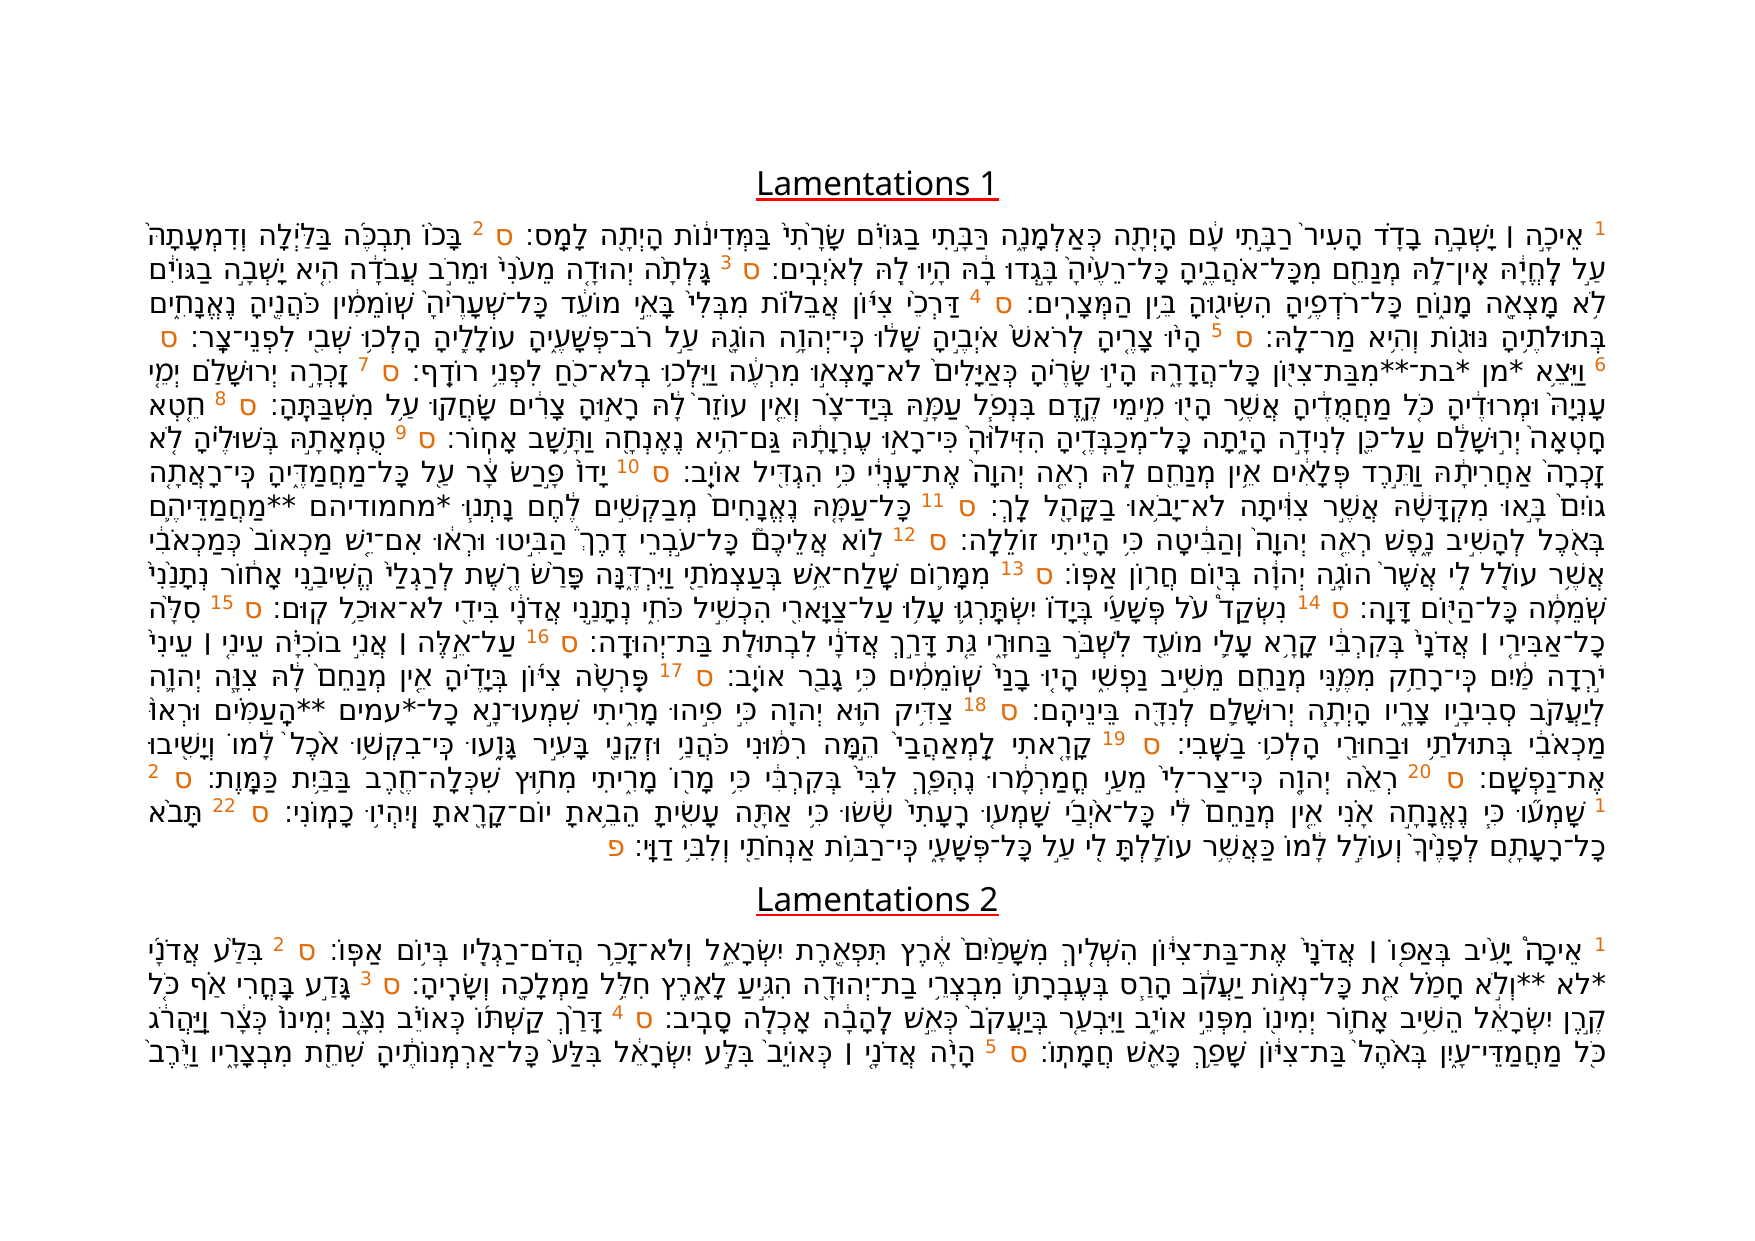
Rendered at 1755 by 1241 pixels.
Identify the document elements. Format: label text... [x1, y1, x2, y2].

text Lamentations 1‬‬ [148, 160, 1606, 206]
text Lamentations 2 [148, 876, 1606, 921]
text 1 אֵיכָה֩ יָעִ֨יב בְּאַפּ֤וֹ ׀ אֲדֹנָי֙ אֶת־בַּת־צִיּ֔וֹן הִשְׁלִ֤יךְ מִשָּׁמַ֙יִם֙ אֶ֔רֶץ תִּפְאֶ֖רֶת יִשְׂרָאֵ֑ל וְלֹא־זָכַ֥ר הֲדֹם־רַגְלָ֖יו בְּי֥וֹם אַפּֽוֹ׃ ס 2 בִּלַּ֨ע אֲדֹנָ֜י *לא **וְלֹ֣א חָמַ֗ל אֵ֚ת כָּל־נְא֣וֹת יַעֲקֹ֔ב הָרַ֧ס בְּעֶבְרָת֛וֹ מִבְצְרֵ֥י בַת־יְהוּדָ֖ה הִגִּ֣יעַ לָאָ֑רֶץ חִלֵּ֥ל מַמְלָכָ֖ה וְשָׂרֶֽיהָ׃ ס ‬‬3 גָּדַ֣ע בָּֽחֳרִי אַ֗ף כֹּ֚ל קֶ֣רֶן יִשְׂרָאֵ֔ל הֵשִׁ֥יב אָח֛וֹר יְמִינ֖וֹ מִפְּנֵ֣י אוֹיֵ֑ב וַיִּבְעַ֤ר בְּיַעֲקֹב֙ כְּאֵ֣שׁ לֶֽהָבָ֔ה אָכְלָ֖ה סָבִֽיב׃ ס ‬‬4 דָּרַ֨ךְ קַשְׁתּ֜וֹ כְּאוֹיֵ֗ב נִצָּ֤ב יְמִינוֹ֙ כְּצָ֔ר וַֽיַּהֲרֹ֔ג כֹּ֖ל מַחֲמַדֵּי־עָ֑יִן בְּאֹ֙הֶל֙ בַּת־צִיּ֔וֹן שָׁפַ֥ךְ כָּאֵ֖שׁ חֲמָתֽוֹ׃ ס ‬‬5 הָיָ֨ה אֲדֹנָ֤י ׀ כְּאוֹיֵב֙ בִּלַּ֣ע יִשְׂרָאֵ֔ל בִּלַּע֙ כָּל־אַרְמְנוֹתֶ֔יהָ שִׁחֵ֖ת מִבְצָרָ֑יו וַיֶּ֙רֶב֙ בְּבַת־יְהוּדָ֔ה תַּאֲנִיָּ֖ה וַאֲנִיָּֽה׃ ס ‬‬6 וַיַּחְמֹ֤ס כַּגַּן֙ שֻׂכּ֔וֹ שִׁחֵ֖ת מוֹעֲד֑וֹ שִׁכַּ֨ח יְהוָ֤ה ׀ בְּצִיּוֹן֙ מוֹעֵ֣ד וְשַׁבָּ֔ת וַיִּנְאַ֥ץ בְּזַֽעַם־אַפּ֖וֹ מֶ֥לֶךְ וְכֹהֵֽן׃ ס ‬‬7 זָנַ֨ח אֲדֹנָ֤י ׀ מִזְבְּחוֹ֙ נִאֵ֣ר מִקְדָּשׁ֔וֹ הִסְגִּיר֙ בְּיַד־אוֹיֵ֔ב חוֹמֹ֖ת אַרְמְנוֹתֶ֑יהָ ק֛וֹל נָתְנ֥וּ בְּבֵית־יְהוָ֖ה כְּי֥וֹם מוֹעֵֽד׃ ס ‬‬8 חָשַׁ֨ב יְהוָ֤ה ׀ לְהַשְׁחִית֙ חוֹמַ֣ת בַּת־צִיּ֔וֹן נָ֣טָה קָ֔ו לֹא־הֵשִׁ֥יב יָד֖וֹ מִבַּלֵּ֑עַ וַיּֽ͏ַאֲבֶל־חֵ֥ל וְחוֹמָ֖ה יַחְדָּ֥ו אֻמְלָֽלוּ׃ ס ‬‬9 טָבְע֤וּ בָאָ֙רֶץ֙ שְׁעָרֶ֔יהָ אִבַּ֥ד וְשִׁבַּ֖ר בְּרִיחֶ֑יהָ מַלְכָּ֨הּ וְשָׂרֶ֤יהָ בַגּוֹיִם֙ אֵ֣ין תּוֹרָ֔ה גַּם־נְבִיאֶ֕יהָ לֹא־מָצְא֥וּ חָז֖וֹן מֵיְהוָֽה׃ ס ‬‬10 יֵשְׁב֨וּ לָאָ֤רֶץ יִדְּמוּ֙ זִקְנֵ֣י בַת־צִיּ֔וֹן הֶֽעֱל֤וּ עָפָר֙ עַל־רֹאשָׁ֔ם חָגְר֖וּ שַׂקִּ֑ים הוֹרִ֤ידוּ לָאָ֙רֶץ֙ רֹאשָׁ֔ן בְּתוּלֹ֖ת יְרוּשָׁלָֽ͏ִם׃ ס ‬‬11 כָּל֨וּ בַדְּמָע֤וֹת עֵינַי֙ חֳמַרְמְר֣וּ מֵעַ֔י נִשְׁפַּ֤ךְ לָאָ֙רֶץ֙ כְּבֵדִ֔י עַל־שֶׁ֖בֶר בַּת־עַמִּ֑י בֵּֽעָטֵ֤ף עוֹלֵל֙ וְיוֹנֵ֔ק בִּרְחֹב֖וֹת קִרְיָֽה׃ ס ‬‬12 לְאִמֹּתָם֙ יֹֽאמְר֔וּ אַיֵּ֖ה דָּגָ֣ן וָיָ֑יִן בְּהִֽתְעַטְּפָ֤ם כֶּֽחָלָל֙ בִּרְחֹב֣וֹת עִ֔יר בְּהִשְׁתַּפֵּ֣ךְ נַפְשָׁ֔ם אֶל־חֵ֖יק אִמֹּתָֽם׃ ס ‬‬13 מָֽה־אֲעִידֵ֞ךְ מָ֣ה אֲדַמֶּה־לָּ֗ךְ הַבַּת֙ יְר֣וּשָׁלִַ֔ם מָ֤ה אַשְׁוֶה־לָּךְ֙ וַאֲנַֽחֲמֵ֔ךְ בְּתוּלַ֖ת בַּת־צִיּ֑וֹן כִּֽי־גָד֥וֹל כַּיָּ֛ם שִׁבְרֵ֖ךְ מִ֥י יִרְפָּא־לָֽךְ׃ ס ‬‬14 נְבִיאַ֗יִךְ חָ֤זוּ לָךְ֙ שָׁ֣וְא וְתָפֵ֔ל וְלֹֽא־גִלּ֥וּ עַל־עֲוֺנֵ֖ךְ לְהָשִׁ֣יב *שביתך **שְׁבוּתֵ֑ךְ וַיֶּ֣חֱזוּ לָ֔ךְ מַשְׂא֥וֹת שָׁ֖וְא וּמַדּוּחִֽים׃ ס ‬‬15 סָֽפְק֨וּ עָלַ֤יִךְ כַּפַּ֙יִם֙ כָּל־עֹ֣בְרֵי דֶ֔רֶךְ שָֽׁרְקוּ֙ וַיָּנִ֣עוּ רֹאשָׁ֔ם עַל־בַּ֖ת יְרוּשָׁלָ֑͏ִם הֲזֹ֣את הָעִ֗יר שֶׁיֹּֽאמְרוּ֙ כְּלִ֣ילַת יֹ֔פִי מָשׂ֖וֹשׂ לְכָל־הָאָֽרֶץ׃ ס ‬‬16 פָּצ֨וּ עָלַ֤יִךְ פִּיהֶם֙ כָּל־א֣וֹיְבַ֔יִךְ שָֽׁרְקוּ֙ וַיַּֽחַרְקוּ־שֵׁ֔ן אָמְר֖וּ בִּלָּ֑עְנוּ אַ֣ךְ זֶ֥ה הַיּ֛וֹם שֶׁקִּוִּינֻ֖הוּ מָצָ֥אנוּ רָאִֽינוּ׃ ס ‬‬17 עָשָׂ֨ה יְהוָ֜ה אֲשֶׁ֣ר זָמָ֗ם בִּצַּ֤ע אֶמְרָתוֹ֙ אֲשֶׁ֣ר צִוָּ֣ה מִֽימֵי־קֶ֔דֶם הָרַ֖ס וְלֹ֣א חָמָ֑ל וַיְשַׂמַּ֤ח עָלַ֙יִךְ֙ אוֹיֵ֔ב הֵרִ֖ים קֶ֥רֶן צָרָֽיִךְ׃ ס ‬‬18 צָעַ֥ק לִבָּ֖ם אֶל־אֲדֹנָ֑י חוֹמַ֣ת בַּת־צִ֠יּוֹן הוֹרִ֨ידִי כַנַּ֤חַל דִּמְעָה֙ יוֹמָ֣ם וָלַ֔יְלָה אַֽל־תִּתְּנִ֤י פוּגַת֙ לָ֔ךְ אַל־תִּדֹּ֖ם בַּת־עֵינֵֽךְ׃ ס ‬‬19 ק֣וּמִי ׀ רֹ֣נִּי *בליל **בַלַּ֗יְלָה לְרֹאשׁ֙ אַשְׁמֻר֔וֹת שִׁפְכִ֤י כַמַּ֙יִם֙ לִבֵּ֔ךְ נֹ֖כַח פְּנֵ֣י אֲדֹנָ֑י שְׂאִ֧י אֵלָ֣יו כַּפַּ֗יִךְ עַל־נֶ֙פֶשׁ֙ עֽוֹלָלַ֔יִךְ הָעֲטוּפִ֥ים בְּרָעָ֖ב בְּרֹ֥אשׁ כָּל־חוּצֽוֹת׃ ס ‬‬20 רְאֵ֤ה יְהוָה֙ וְֽהַבִּ֔יטָה לְמִ֖י עוֹלַ֣לְתָּ כֹּ֑ה אִם־תֹּאכַ֨לְנָה נָשִׁ֤ים פִּרְיָם֙ עֹלֲלֵ֣י טִפֻּחִ֔ים אִם־יֵהָרֵ֛ג בְּמִקְדַּ֥שׁ אֲדֹנָ֖י כֹּהֵ֥ן וְנָבִֽיא׃ ס ‬‬21 שָׁכְב֨וּ לָאָ֤רֶץ חוּצוֹת֙ נַ֣עַר וְזָקֵ֔ן בְּתוּלֹתַ֥י וּבַחוּרַ֖י נָפְל֣וּ בֶחָ֑רֶב הָרַגְ֙תָּ֙ בְּי֣וֹם אַפֶּ֔ךָ טָבַ֖חְתָּ לֹ֥א חָמָֽלְתָּ׃ ס ‬‬22 תִּקְרָא֩ כְי֨וֹם מוֹעֵ֤ד מְגוּרַי֙ מִסָּבִ֔יב וְלֹ֥א הָיָ֛ה בְּי֥וֹם אַף־יְהוָ֖ה פָּלִ֣יט וְשָׂרִ֑יד אֲשֶׁר־טִפַּ֥חְתִּי וְרִבִּ֖יתִי אֹיְבִ֥י כִלָּֽם׃ פ ‬‬‬‬‬‬‬‬‬‬‬‬‬‬‬‬‬‬‬‬‬‬‬ [148, 934, 1606, 1069]
text 1 אֵיכָ֣ה ׀ יָשְׁבָ֣ה בָדָ֗ד הָעִיר֙ רַבָּ֣תִי עָ֔ם הָיְתָ֖ה כְּאַלְמָנָ֑ה רַּבָּ֣תִי בַגּוֹיִ֗ם שָׂרָ֙תִי֙ בַּמְּדִינ֔וֹת הָיְתָ֖ה לָמַֽס׃ ס 2 בָּכ֨וֹ תִבְכֶּ֜ה בַּלַּ֗יְלָה וְדִמְעָתָהּ֙ עַ֣ל לֶֽחֱיָ֔הּ אֵֽין־לָ֥הּ מְנַחֵ֖ם מִכָּל־אֹהֲבֶ֑יהָ כָּל־רֵעֶ֙יהָ֙ בָּ֣גְדוּ בָ֔הּ הָ֥יוּ לָ֖הּ לְאֹיְבִֽים׃ ס ‬‬3 גָּֽלְתָ֨ה יְהוּדָ֤ה מֵעֹ֙נִי֙ וּמֵרֹ֣ב עֲבֹדָ֔ה הִ֚יא יָשְׁבָ֣ה בַגּוֹיִ֔ם לֹ֥א מָצְאָ֖ה מָנ֑וֹחַ כָּל־רֹדְפֶ֥יהָ הִשִּׂיג֖וּהָ בֵּ֥ין הַמְּצָרִֽים׃ ס ‬‬4 דַּרְכֵ֨י צִיּ֜וֹן אֲבֵל֗וֹת מִבְּלִי֙ בָּאֵ֣י מוֹעֵ֔ד כָּל־שְׁעָרֶ֙יהָ֙ שֽׁוֹמֵמִ֔ין כֹּהֲנֶ֖יהָ נֶאֱנָחִ֑ים בְּתוּלֹתֶ֥יהָ נּוּג֖וֹת וְהִ֥יא מַר־לָֽהּ׃ ס ‬‬5 הָי֨וּ צָרֶ֤יהָ לְרֹאשׁ֙ אֹיְבֶ֣יהָ שָׁל֔וּ כִּֽי־יְהוָ֥ה הוֹגָ֖הּ עַ֣ל רֹב־פְּשָׁעֶ֑יהָ עוֹלָלֶ֛יהָ הָלְכ֥וּ שְׁבִ֖י לִפְנֵי־צָֽר׃ ס ‬‬6 וַיֵּצֵ֥א *מן *בת־**מִבַּת־צִיּ֖וֹן כָּל־הֲדָרָ֑הּ הָי֣וּ שָׂרֶ֗יהָ כְּאַיָּלִים֙ לֹא־מָצְא֣וּ מִרְעֶ֔ה וַיֵּלְכ֥וּ בְלֹא־כֹ֖חַ לִפְנֵ֥י רוֹדֵֽף׃ ס ‬‬7 זָֽכְרָ֣ה יְרוּשָׁלִַ֗ם יְמֵ֤י עָנְיָהּ֙ וּמְרוּדֶ֔יהָ כֹּ֚ל מַחֲמֻדֶ֔יהָ אֲשֶׁ֥ר הָי֖וּ מִ֣ימֵי קֶ֑דֶם בִּנְפֹ֧ל עַמָּ֣הּ בְּיַד־צָ֗ר וְאֵ֤ין עוֹזֵר֙ לָ֔הּ רָא֣וּהָ צָרִ֔ים שָׂחֲק֖וּ עַ֥ל מִשְׁבַּתֶּֽהָ׃ ס ‬‬8 חֵ֤טְא חָֽטְאָה֙ יְר֣וּשָׁלִַ֔ם עַל־כֵּ֖ן לְנִידָ֣ה הָיָ֑תָה כָּֽל־מְכַבְּדֶ֤יהָ הִזִּיל֙וּהָ֙ כִּי־רָא֣וּ עֶרְוָתָ֔הּ גַּם־הִ֥יא נֶאֶנְחָ֖ה וַתָּ֥שָׁב אָחֽוֹר׃ ס ‬‬9 טֻמְאָתָ֣הּ בְּשׁוּלֶ֗יהָ לֹ֤א זָֽכְרָה֙ אַחֲרִיתָ֔הּ וַתֵּ֣רֶד פְּלָאִ֔ים אֵ֥ין מְנַחֵ֖ם לָ֑הּ רְאֵ֤ה יְהוָה֙ אֶת־עָנְיִ֔י כִּ֥י הִגְדִּ֖יל אוֹיֵֽב׃ ס ‬‬10 יָדוֹ֙ פָּ֣רַשׂ צָ֔ר עַ֖ל כָּל־מַחֲמַדֶּ֑יהָ כִּֽי־רָאֲתָ֤ה גוֹיִם֙ בָּ֣אוּ מִקְדָּשָׁ֔הּ אֲשֶׁ֣ר צִוִּ֔יתָה לֹא־יָבֹ֥אוּ בַקָּהָ֖ל לָֽךְ׃ ס ‬‬11 כָּל־עַמָּ֤הּ נֶאֱנָחִים֙ מְבַקְשִׁ֣ים לֶ֔חֶם נָתְנ֧וּ *מחמו‬‏דיהם **מַחֲמַדֵּיהֶ֛ם בְּאֹ֖כֶל לְהָשִׁ֣יב נָ֑פֶשׁ רְאֵ֤ה יְהוָה֙ וְֽהַבִּ֔יטָה כִּ֥י הָיִ֖יתִי זוֹלֵלָֽה׃ ס ‬‬12 ל֣וֹא אֲלֵיכֶם֮ כָּל־עֹ֣בְרֵי דֶרֶךְ֒ הַבִּ֣יטוּ וּרְא֔וּ אִם־יֵ֤שׁ מַכְאוֹב֙ כְּמַכְאֹבִ֔י אֲשֶׁ֥ר עוֹלַ֖ל לִ֑י אֲשֶׁר֙ הוֹגָ֣ה יְהוָ֔ה בְּי֖וֹם חֲר֥וֹן אַפּֽוֹ׃ ס ‬‬13 מִמָּר֛וֹם שָֽׁלַח־אֵ֥שׁ בְּעַצְמֹתַ֖י וַיִּרְדֶּ֑נָּה פָּרַ֨שׂ רֶ֤שֶׁת לְרַגְלַי֙ הֱשִׁיבַ֣נִי אָח֔וֹר נְתָנַ֙נִי֙ שֹֽׁמֵמָ֔ה כָּל־הַיּ֖וֹם דָּוָֽה׃ ס ‬‬14 נִשְׂקַד֩ עֹ֨ל פְּשָׁעַ֜י בְּיָד֗וֹ יִשְׂתָּֽרְג֛וּ עָל֥וּ עַל־צַוָּארִ֖י הִכְשִׁ֣יל כֹּחִ֑י נְתָנַ֣נִי אֲדֹנָ֔י בִּידֵ֖י לֹא־אוּכַ֥ל קֽוּם׃ ס ‬‬15 סִלָּ֨ה כָל־אַבִּירַ֤י ׀ אֲדֹנָי֙ בְּקִרְבִּ֔י קָרָ֥א עָלַ֛י מוֹעֵ֖ד לִשְׁבֹּ֣ר בַּחוּרָ֑י גַּ֚ת דָּרַ֣ךְ אֲדֹנָ֔י לִבְתוּלַ֖ת בַּת־יְהוּדָֽה׃ ס ‬‬16 עַל־אֵ֣לֶּה ׀ אֲנִ֣י בוֹכִיָּ֗ה עֵינִ֤י ׀ עֵינִי֙ יֹ֣רְדָה מַּ֔יִם כִּֽי־רָחַ֥ק מִמֶּ֛נִּי מְנַחֵ֖ם מֵשִׁ֣יב נַפְשִׁ֑י הָי֤וּ בָנַי֙ שֽׁוֹמֵמִ֔ים כִּ֥י גָבַ֖ר אוֹיֵֽב׃ ס ‬‬17 פֵּֽרְשָׂ֨ה צִיּ֜וֹן בְּיָדֶ֗יהָ אֵ֤ין מְנַחֵם֙ לָ֔הּ צִוָּ֧ה יְהוָ֛ה לְיַעֲקֹ֖ב סְבִיבָ֣יו צָרָ֑יו הָיְתָ֧ה יְרוּשָׁלַ֛͏ִם לְנִדָּ֖ה בֵּינֵיהֶֽם׃ ס ‬‬18 צַדִּ֥יק ה֛וּא יְהוָ֖ה כִּ֣י פִ֣יהוּ מָרִ֑יתִי שִׁמְעוּ־נָ֣א כָל־*עמים **הָֽעַמִּ֗ים וּרְאוּ֙ מַכְאֹבִ֔י בְּתוּלֹתַ֥י וּבַחוּרַ֖י הָלְכ֥וּ בַשֶּֽׁבִי׃ ס ‬‬19 קָרָ֤אתִי לַֽמְאַהֲבַי֙ הֵ֣מָּה רִמּ֔וּנִי כֹּהֲנַ֥י וּזְקֵנַ֖י בָּעִ֣יר גָּוָ֑עוּ כִּֽי־בִקְשׁ֥וּ אֹ֙כֶל֙ לָ֔מוֹ וְיָשִׁ֖יבוּ אֶת־נַפְשָֽׁם׃ ס ‬‬20 רְאֵ֨ה יְהוָ֤ה כִּֽי־צַר־לִי֙ מֵעַ֣י חֳמַרְמָ֔רוּ נֶהְפַּ֤ךְ לִבִּי֙ בְּקִרְבִּ֔י כִּ֥י מָר֖וֹ מָרִ֑יתִי מִח֥וּץ שִׁכְּלָה־חֶ֖רֶב בַּבַּ֥יִת כַּמָּֽוֶת׃ ס ‬‬21 שָׁמְע֞וּ כִּ֧י נֶאֱנָחָ֣ה אָ֗נִי אֵ֤ין מְנַחֵם֙ לִ֔י כָּל־אֹ֨יְבַ֜י שָׁמְע֤וּ רָֽעָתִי֙ שָׂ֔שׂוּ כִּ֥י אַתָּ֖ה עָשִׂ֑יתָ הֵבֵ֥אתָ יוֹם־קָרָ֖אתָ וְיִֽהְי֥וּ כָמֽוֹנִי׃ ס ‬‬22 תָּבֹ֨א כָל־רָעָתָ֤ם לְפָנֶ֙יךָ֙ וְעוֹלֵ֣ל לָ֔מוֹ כַּאֲשֶׁ֥ר עוֹלַ֛לְתָּ לִ֖י עַ֣ל כָּל־פְּשָׁעָ֑י כִּֽי־רַבּ֥וֹת אַנְחֹתַ֖י וְלִבִּ֥י דַוָּֽי׃ פ ‬‬‬‬‬‬‬‬‬‬‬‬‬‬‬‬‬‬‬‬‬‬‬ [148, 218, 1606, 863]
